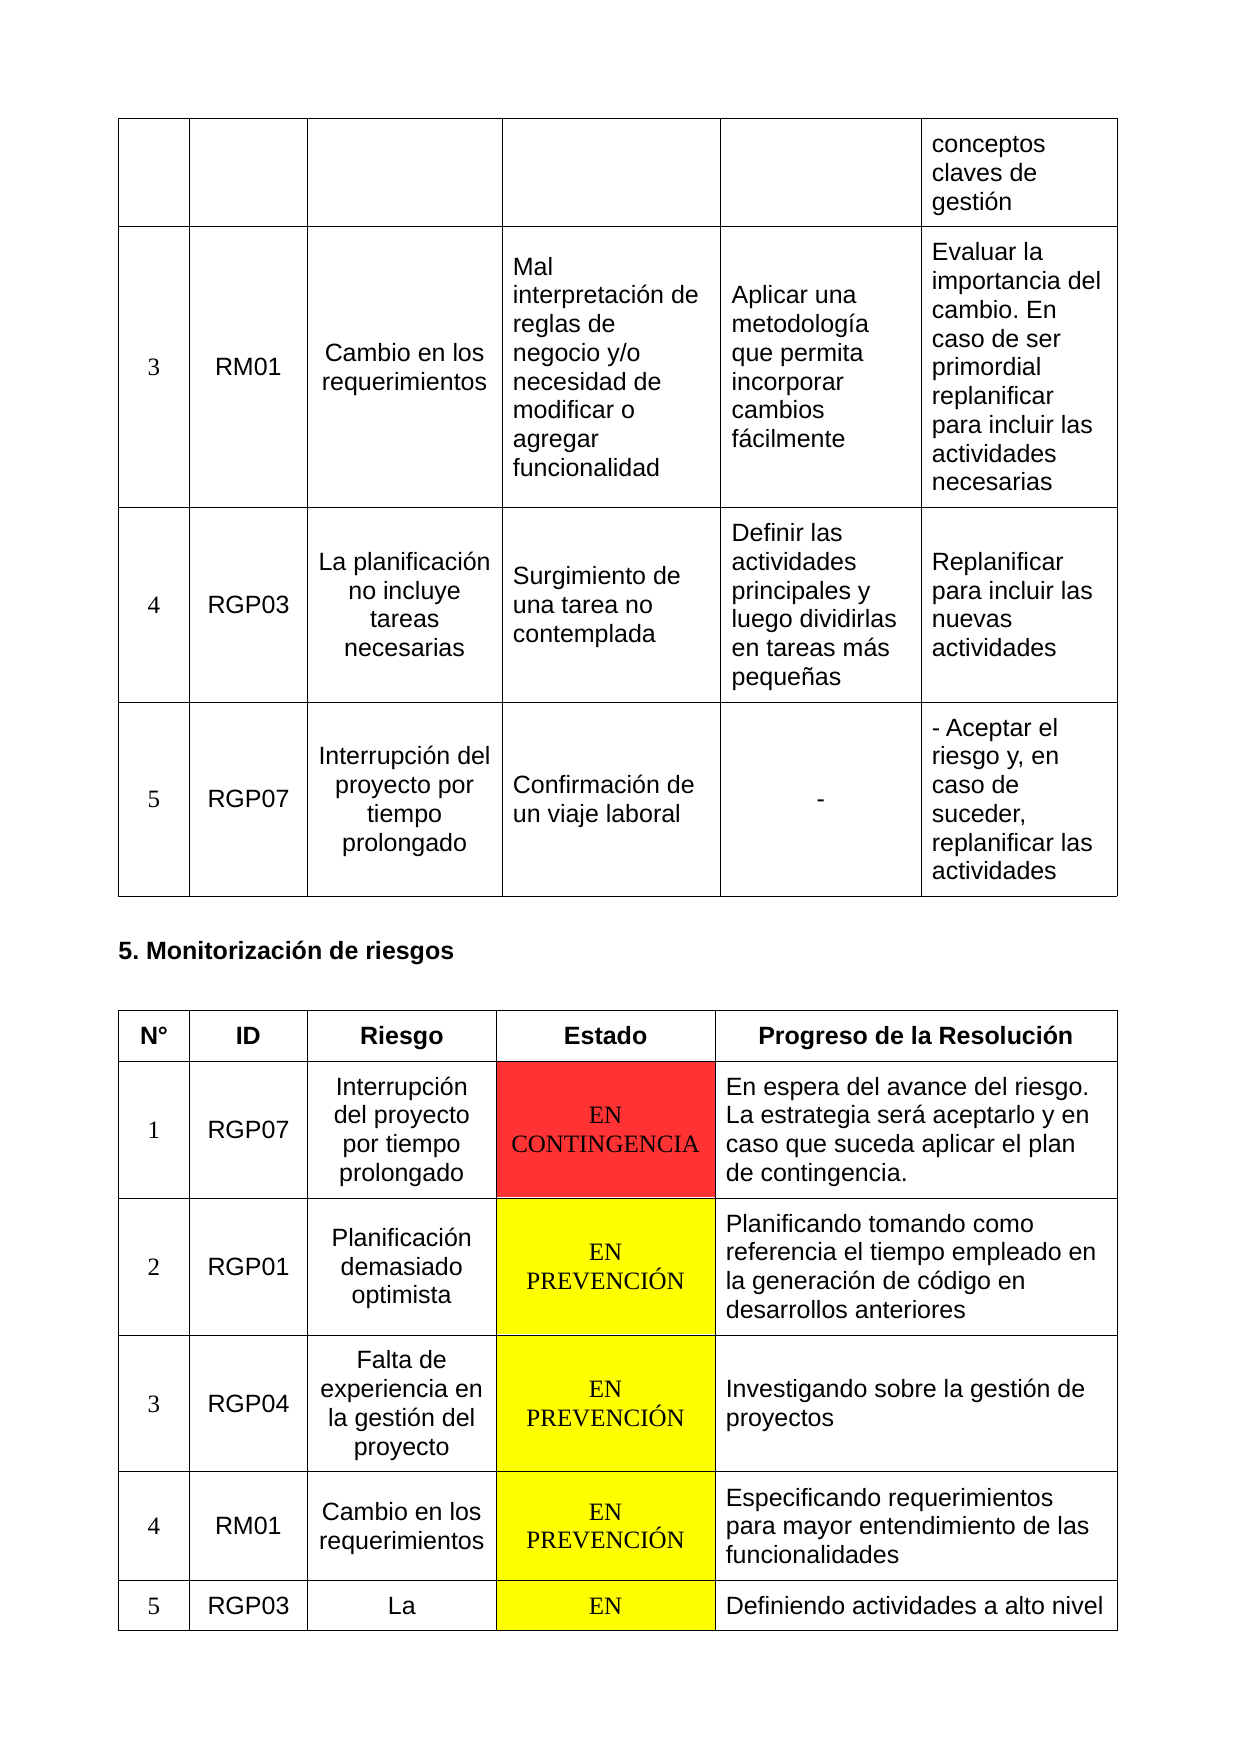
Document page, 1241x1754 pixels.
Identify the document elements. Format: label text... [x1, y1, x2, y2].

table_cell 3 [119, 227, 189, 507]
table_cell Aplicar una metodología que permita incorporar cambios fácilmente [721, 227, 921, 507]
table_cell EN PREVENCIÓN [497, 1336, 715, 1471]
table_cell RGP03 [190, 1581, 307, 1630]
table_cell RGP07 [190, 1062, 307, 1197]
table_cell Planificación demasiado optimista [308, 1199, 496, 1334]
table_cell Falta de experiencia en la gestión del proyecto [308, 1336, 496, 1471]
table_cell conceptos claves de gestión [922, 119, 1117, 226]
table_cell 3 [119, 1336, 189, 1471]
table_header Estado [497, 1011, 715, 1061]
table_cell 4 [119, 508, 189, 702]
table_cell 5 [119, 1581, 189, 1630]
table_cell - [721, 703, 921, 896]
table_cell [503, 119, 720, 226]
table_header Riesgo [308, 1011, 496, 1061]
table_cell [190, 119, 307, 226]
table_header ID [190, 1011, 307, 1061]
table_cell 4 [119, 1472, 189, 1580]
table_cell En espera del avance del riesgo. La estrategia será aceptarlo y en caso que suceda aplicar el plan de contingencia. [716, 1062, 1117, 1197]
table_cell Cambio en los requerimientos [308, 1472, 496, 1580]
table_cell Definiendo actividades a alto nivel [716, 1581, 1117, 1630]
text 5. Monitorización de riesgos [118, 936, 1122, 964]
table_cell [721, 119, 921, 226]
table_cell La planificación no incluye tareas necesarias [308, 508, 502, 702]
table_header N° [119, 1011, 189, 1061]
table_cell Interrupción del proyecto por tiempo prolongado [308, 703, 502, 896]
table_cell [308, 119, 502, 226]
table_cell Cambio en los requerimientos [308, 227, 502, 507]
table_cell Planificando tomando como referencia el tiempo empleado en la generación de código en desarrollos anteriores [716, 1199, 1117, 1334]
table_cell Interrupción del proyecto por tiempo prolongado [308, 1062, 496, 1197]
table_cell Investigando sobre la gestión de proyectos [716, 1336, 1117, 1471]
table_cell 2 [119, 1199, 189, 1334]
table_cell Evaluar la importancia del cambio. En caso de ser primordial replanificar para incluir las actividades necesarias [922, 227, 1117, 507]
table_header Progreso de la Resolución [716, 1011, 1117, 1061]
table_cell [119, 119, 189, 226]
table_cell Surgimiento de una tarea no contemplada [503, 508, 720, 702]
table_cell - Aceptar el riesgo y, en caso de suceder, replanificar las actividades [922, 703, 1117, 896]
table_cell Confirmación de un viaje laboral [503, 703, 720, 896]
table_cell RGP07 [190, 703, 307, 896]
table_cell Replanificar para incluir las nuevas actividades [922, 508, 1117, 702]
table_cell Especificando requerimientos para mayor entendimiento de las funcionalidades [716, 1472, 1117, 1580]
table_cell RGP04 [190, 1336, 307, 1471]
table_cell EN [497, 1581, 715, 1630]
table_cell EN CONTINGENCIA [497, 1062, 715, 1197]
table_cell RGP01 [190, 1199, 307, 1334]
table_cell Mal interpretación de reglas de negocio y/o necesidad de modificar o agregar funcionalidad [503, 227, 720, 507]
table_cell EN PREVENCIÓN [497, 1472, 715, 1580]
table_cell RGP03 [190, 508, 307, 702]
table_cell RM01 [190, 1472, 307, 1580]
table_cell Definir las actividades principales y luego dividirlas en tareas más pequeñas [721, 508, 921, 702]
table_cell 1 [119, 1062, 189, 1197]
table_cell EN PREVENCIÓN [497, 1199, 715, 1334]
table_cell 5 [119, 703, 189, 896]
table_cell La [308, 1581, 496, 1630]
table_cell RM01 [190, 227, 307, 507]
